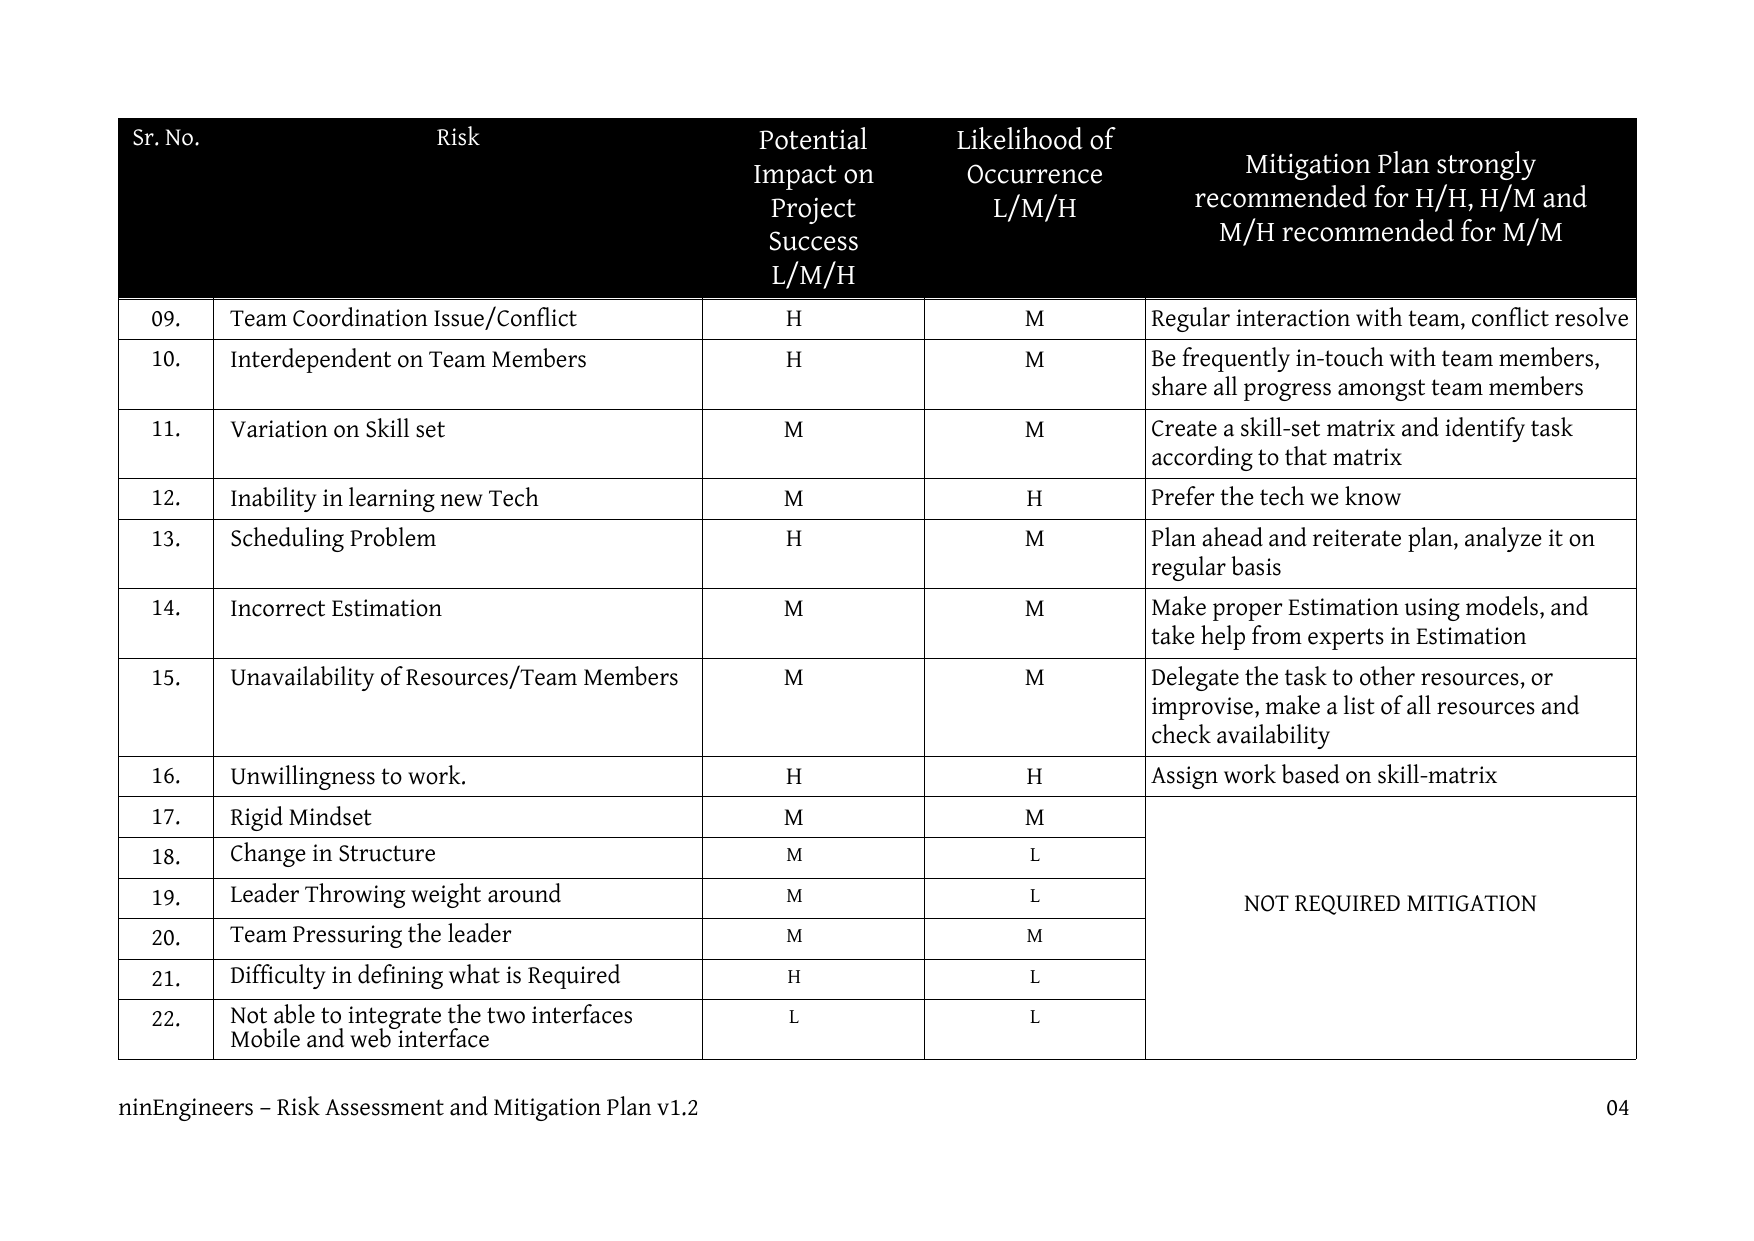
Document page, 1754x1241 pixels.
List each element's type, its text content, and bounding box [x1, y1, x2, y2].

table_cell H [703, 300, 924, 339]
table_cell Rigid Mindset [214, 797, 702, 837]
table_cell Unavailability of Resources/Team Members [214, 659, 702, 756]
table_cell Interdependent on Team Members [214, 340, 702, 408]
table_cell Make proper Estimation using models, and take help from experts in Estimation [1146, 589, 1636, 657]
table_cell M [703, 838, 924, 877]
table_cell M [925, 520, 1145, 588]
table_cell Scheduling Problem [214, 520, 702, 588]
table_cell M [703, 479, 924, 518]
table_cell H [703, 520, 924, 588]
table_cell 11. [119, 410, 213, 478]
table_cell 17. [119, 797, 213, 837]
table_header Likelihood of Occurrence L/M/H [925, 119, 1145, 298]
table_cell 20. [119, 919, 213, 958]
table_header Mitigation Plan strongly recommended for H/H, H/M and M/H recommended for M/M [1146, 119, 1636, 298]
table_cell 10. [119, 340, 213, 408]
table_cell Variation on Skill set [214, 410, 702, 478]
table_cell Not able to integrate the two interfaces Mobile and web interface [214, 1000, 702, 1058]
table_cell H [703, 340, 924, 408]
table_header Risk [214, 119, 702, 298]
table_header Potential Impact on Project Success L/M/H [703, 119, 924, 298]
table_cell L [925, 960, 1145, 999]
table_cell Create a skill-set matrix and identify task according to that matrix [1146, 410, 1636, 478]
table_cell L [925, 879, 1145, 918]
table_cell M [925, 410, 1145, 478]
table_cell Regular interaction with team, conflict resolve [1146, 300, 1636, 339]
table_cell 12. [119, 479, 213, 518]
table_cell Incorrect Estimation [214, 589, 702, 657]
table_cell Team Coordination Issue/Conflict [214, 300, 702, 339]
table_header Sr. No. [119, 119, 213, 298]
table_cell M [925, 589, 1145, 657]
table_cell H [925, 479, 1145, 518]
table_cell Plan ahead and reiterate plan, analyze it on regular basis [1146, 520, 1636, 588]
table_cell NOT REQUIRED MITIGATION [1146, 797, 1636, 1058]
table_cell 19. [119, 879, 213, 918]
table_cell 21. [119, 960, 213, 999]
table_cell M [925, 797, 1145, 837]
table_cell Difficulty in defining what is Required [214, 960, 702, 999]
table_cell H [703, 757, 924, 796]
table_cell 16. [119, 757, 213, 796]
table_cell 22. [119, 1000, 213, 1058]
table_cell Inability in learning new Tech [214, 479, 702, 518]
table_cell 09. [119, 300, 213, 339]
table_cell Prefer the tech we know [1146, 479, 1636, 518]
table_cell H [703, 960, 924, 999]
table_cell M [703, 659, 924, 756]
table_cell L [925, 838, 1145, 877]
table_cell 13. [119, 520, 213, 588]
table_cell 18. [119, 838, 213, 877]
table_cell Assign work based on skill-matrix [1146, 757, 1636, 796]
table_cell M [925, 300, 1145, 339]
table_cell M [703, 589, 924, 657]
table_cell Unwillingness to work. [214, 757, 702, 796]
table_cell H [925, 757, 1145, 796]
table_cell L [925, 1000, 1145, 1058]
table_cell M [925, 919, 1145, 958]
table_cell Team Pressuring the leader [214, 919, 702, 958]
table_cell M [703, 797, 924, 837]
table_cell M [703, 919, 924, 958]
table_cell M [925, 340, 1145, 408]
table_cell Change in Structure [214, 838, 702, 877]
table_cell Be frequently in-touch with team members, share all progress amongst team members [1146, 340, 1636, 408]
table_cell 14. [119, 589, 213, 657]
table_cell L [703, 1000, 924, 1058]
table_cell Leader Throwing weight around [214, 879, 702, 918]
table_cell M [703, 879, 924, 918]
table_cell M [703, 410, 924, 478]
table_cell 15. [119, 659, 213, 756]
table_cell Delegate the task to other resources, or improvise, make a list of all resources and check availability [1146, 659, 1636, 756]
table_cell M [925, 659, 1145, 756]
